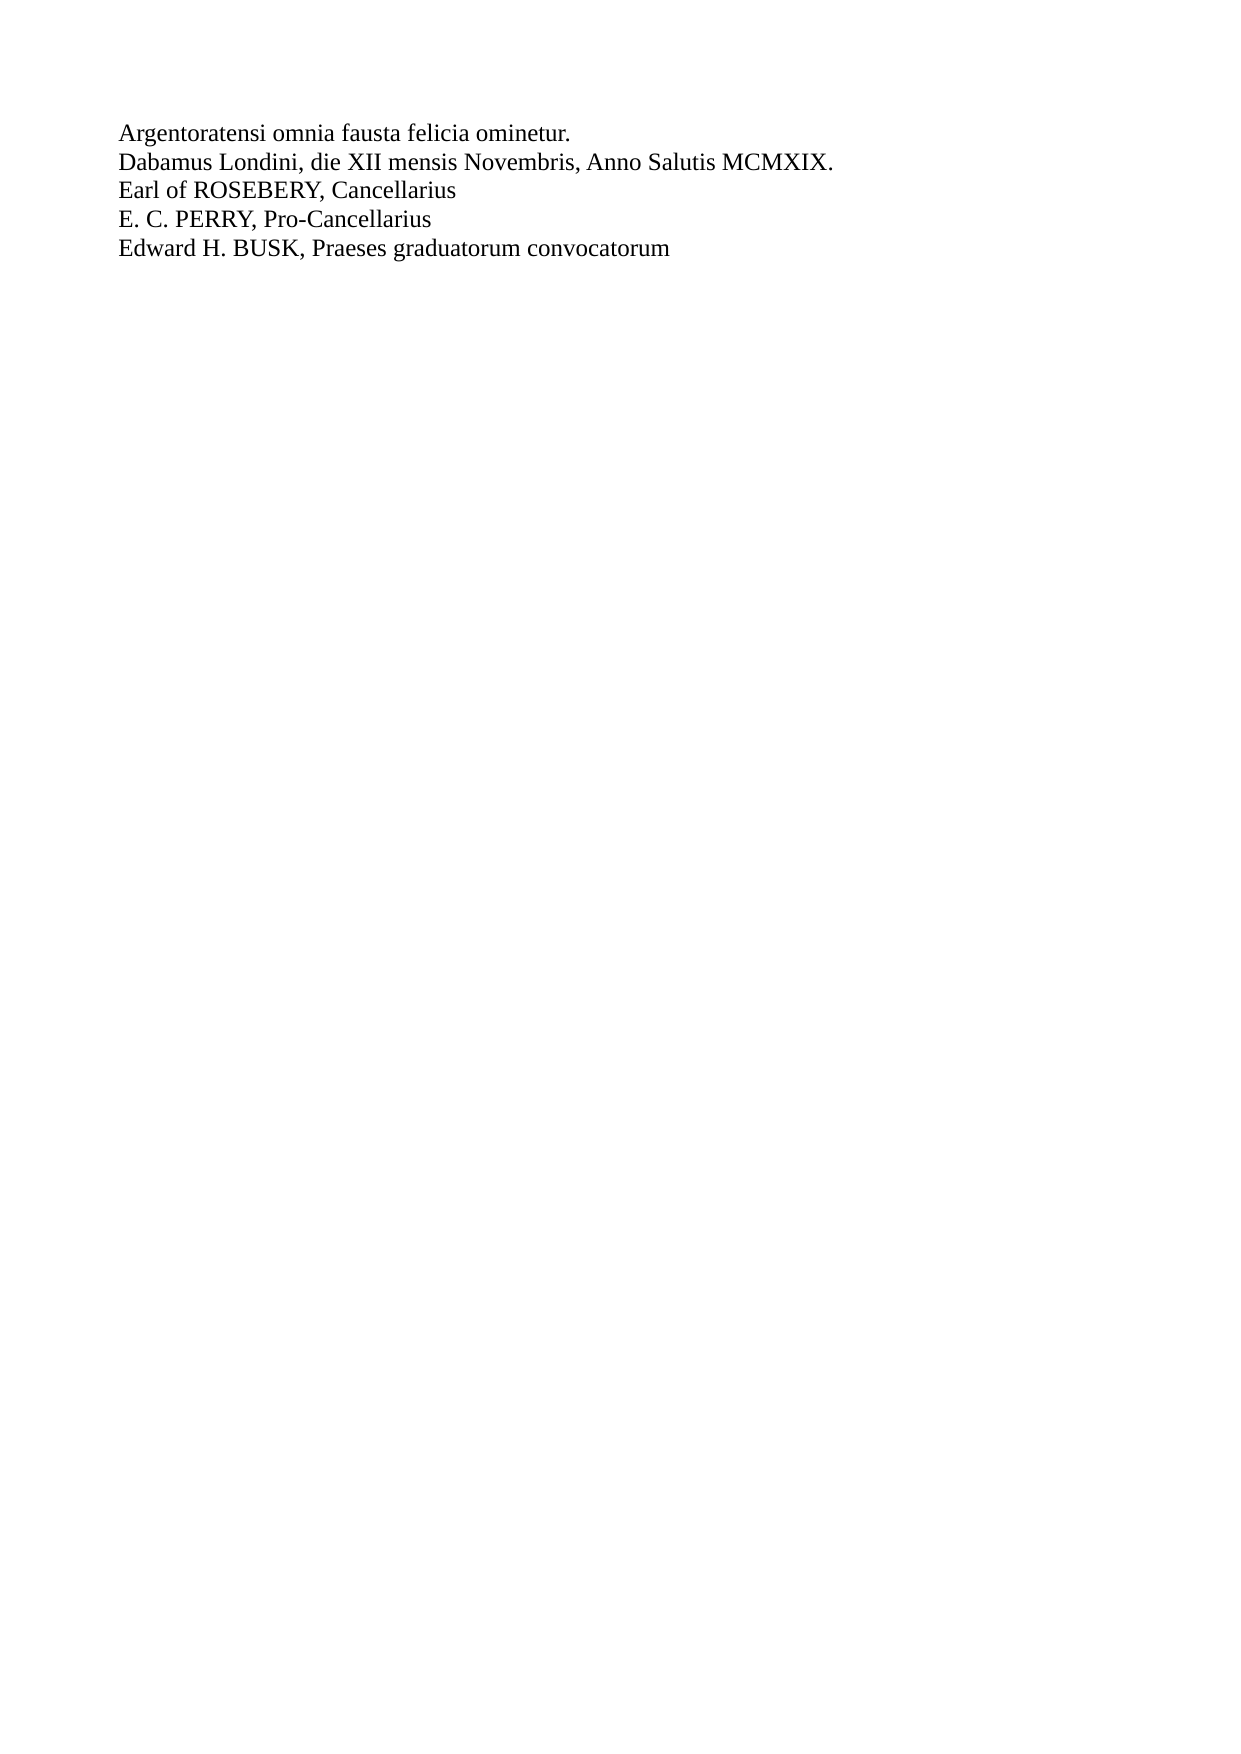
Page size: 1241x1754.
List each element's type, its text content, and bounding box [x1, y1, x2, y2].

text Earl of ROSEBERY, Cancellarius [118, 176, 1122, 204]
text Dabamus Londini, die XII mensis Novembris, Anno Salutis MCMXIX. [118, 147, 1122, 176]
text Edward H. BUSK, Praeses graduatorum convocatorum [118, 233, 1122, 262]
text Argentoratensi omnia fausta felicia ominetur. [118, 118, 1122, 147]
text E. C. PERRY, Pro-Cancellarius [118, 204, 1122, 233]
